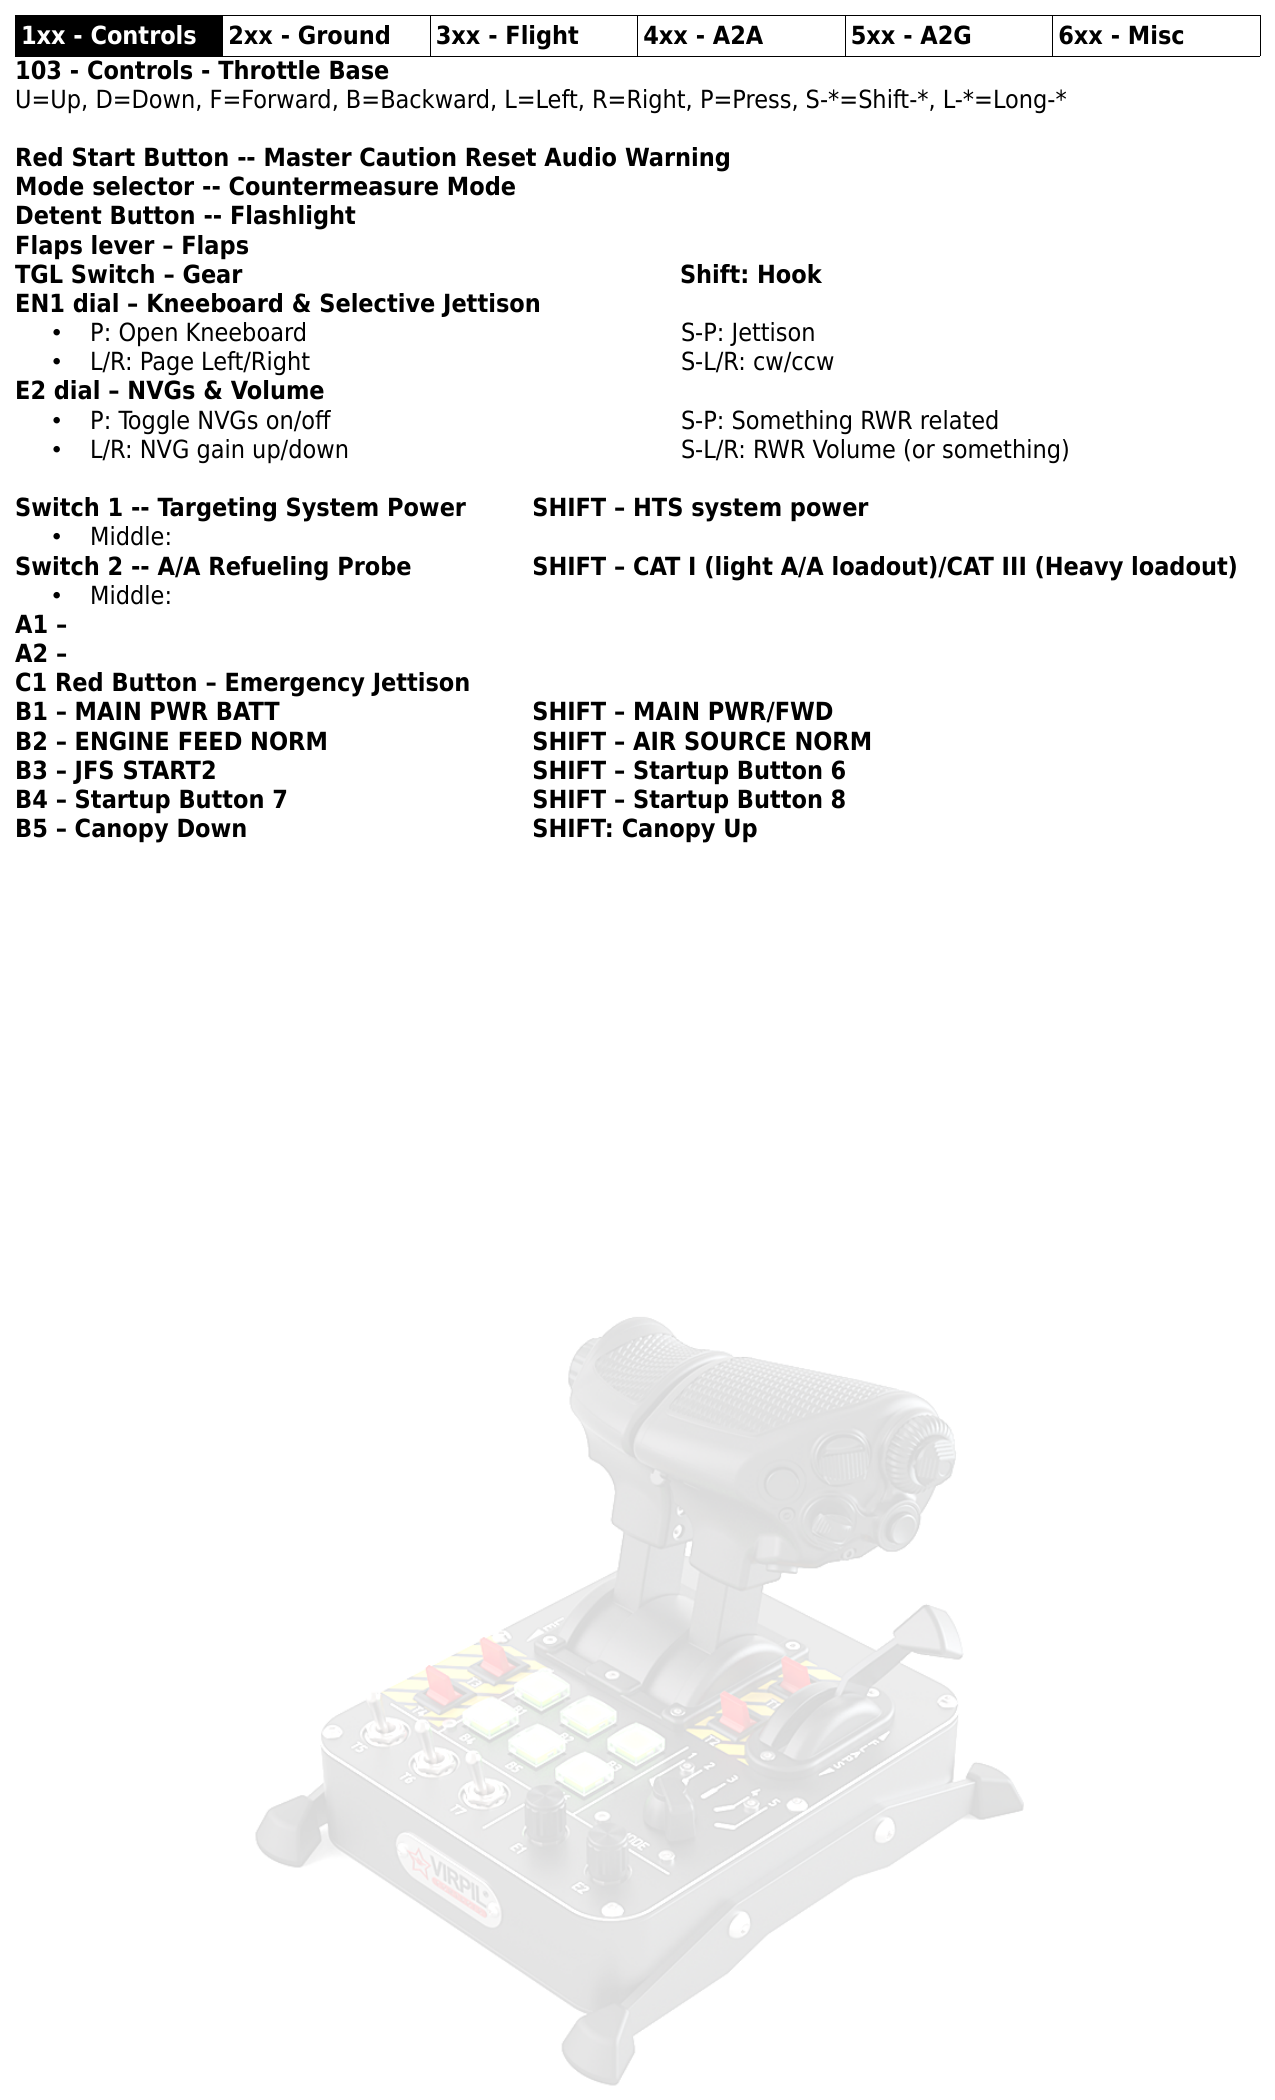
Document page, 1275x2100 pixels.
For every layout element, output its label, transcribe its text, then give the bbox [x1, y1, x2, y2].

list P: Open Kneeboard S-P: Jettison [52, 318, 1260, 347]
text A1 – [15, 610, 1260, 639]
text B5 – Canopy Down SHIFT: Canopy Up [15, 814, 1260, 843]
text B2 – ENGINE FEED NORM SHIFT – AIR SOURCE NORM [15, 727, 1260, 756]
text B3 – JFS START2 SHIFT – Startup Button 6 [15, 756, 1260, 785]
table_header 2xx - Ground [223, 16, 430, 56]
text U=Up, D=Down, F=Forward, B=Backward, L=Left, R=Right, P=Press, S-*=Shift-*, L-*=Long-* [15, 85, 1260, 114]
table_header 6xx - Misc [1053, 16, 1260, 56]
text EN1 dial – Kneeboard & Selective Jettison [15, 289, 1260, 318]
list L/R: Page Left/Right S-L/R: cw/ccw [52, 347, 1260, 377]
text Mode selector -- Countermeasure Mode [15, 172, 1260, 202]
list Middle: [52, 581, 1260, 610]
text A2 – [15, 639, 1260, 668]
list P: Toggle NVGs on/off S-P: Something RWR related [52, 406, 1260, 435]
table_header 3xx - Flight [431, 16, 637, 56]
table_header 5xx - A2G [846, 16, 1052, 56]
table_header 4xx - A2A [638, 16, 845, 56]
text E2 dial – NVGs & Volume [15, 377, 1260, 406]
list Middle: [52, 522, 1260, 552]
text B4 – Startup Button 7 SHIFT – Startup Button 8 [15, 785, 1260, 814]
text C1 Red Button – Emergency Jettison [15, 668, 1260, 697]
table_header 1xx - Controls [16, 16, 222, 56]
text 103 - Controls - Throttle Base [15, 57, 1260, 85]
text Detent Button -- Flashlight [15, 202, 1260, 231]
text TGL Switch – Gear Shift: Hook [15, 260, 1260, 289]
list L/R: NVG gain up/down S-L/R: RWR Volume (or something) [52, 435, 1260, 464]
text Switch 1 -- Targeting System Power SHIFT – HTS system power [15, 493, 1260, 522]
text Red Start Button -- Master Caution Reset Audio Warning [15, 143, 1260, 172]
text Switch 2 -- A/A Refueling Probe SHIFT – CAT I (light A/A loadout)/CAT III (Heavy loadout) [15, 552, 1260, 581]
text B1 – MAIN PWR BATT SHIFT – MAIN PWR/FWD [15, 697, 1260, 727]
text Flaps lever – Flaps [15, 231, 1260, 260]
